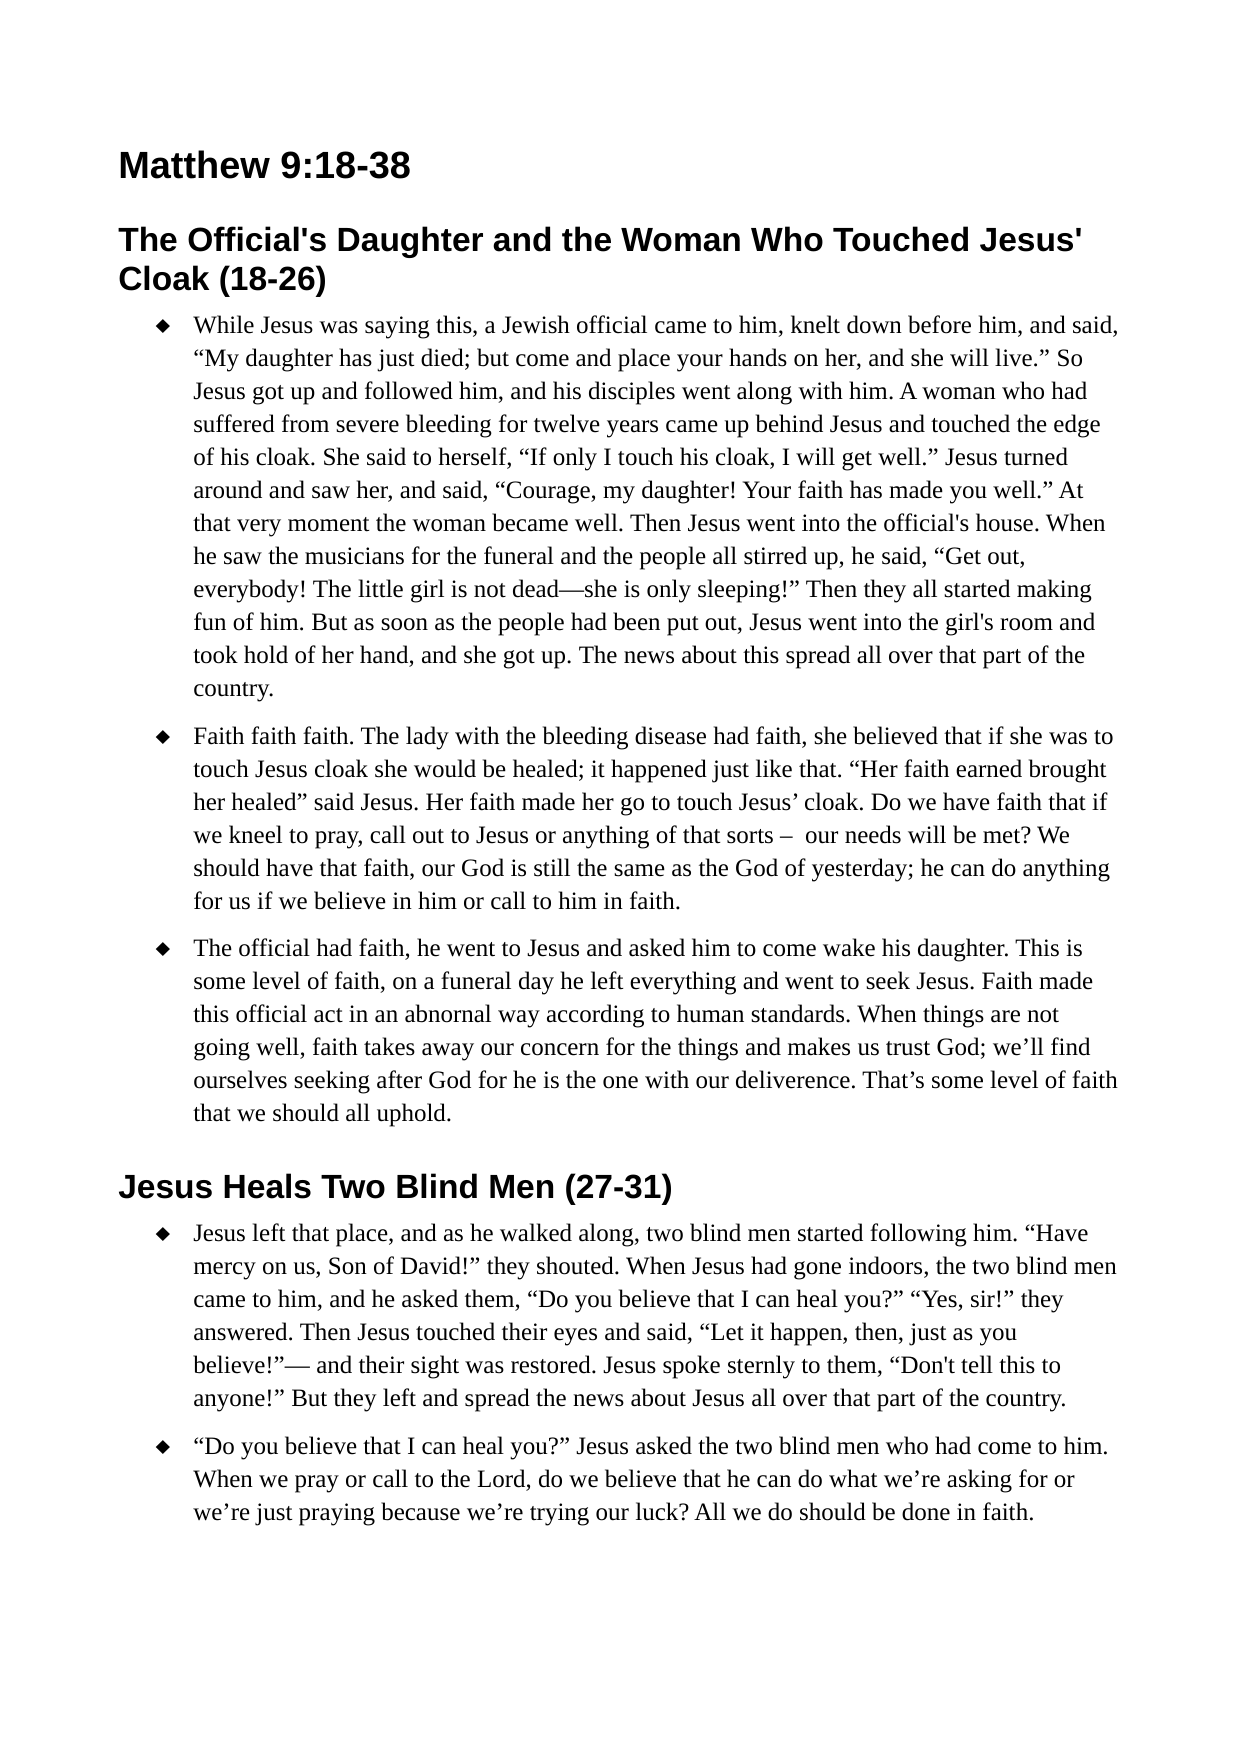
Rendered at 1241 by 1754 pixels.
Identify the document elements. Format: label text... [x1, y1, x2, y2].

subtitle The Official's Daughter and the Woman Who Touched Jesus' Cloak (18-26) [118, 220, 1122, 297]
list Faith faith faith. The lady with the bleeding disease had faith, she believed that if she was to touch Jesus cloak she would be healed; it happened just like that. “Her faith earned brought her healed” said Jesus. Her faith made her go to touch Jesus’ cloak. Do we have faith that if we kneel to pray, call out to Jesus or anything of that sorts – our needs will be met? We should have that faith, our God is still the same as the God of yesterday; he can do anything for us if we believe in him or call to him in faith. [156, 721, 1122, 914]
list While Jesus was saying this, a Jewish official came to him, knelt down before him, and said, “My daughter has just died; but come and place your hands on her, and she will live.” So Jesus got up and followed him, and his disciples went along with him. A woman who had suffered from severe bleeding for twelve years came up behind Jesus and touched the edge of his cloak. She said to herself, “If only I touch his cloak, I will get well.” Jesus turned around and saw her, and said, “Courage, my daughter! Your faith has made you well.” At that very moment the woman became well. Then Jesus went into the official's house. When he saw the musicians for the funeral and the people all stirred up, he said, “Get out, everybody! The little girl is not dead—she is only sleeping!” Then they all started making fun of him. But as soon as the people had been put out, Jesus went into the girl's room and took hold of her hand, and she got up. The news about this spread all over that part of the country. [156, 310, 1122, 702]
list Jesus left that place, and as he walked along, two blind men started following him. “Have mercy on us, Son of David!” they shouted. When Jesus had gone indoors, the two blind men came to him, and he asked them, “Do you believe that I can heal you?” “Yes, sir!” they answered. Then Jesus touched their eyes and said, “Let it happen, then, just as you believe!”— and their sight was restored. Jesus spoke sternly to them, “Don't tell this to anyone!” But they left and spread the news about Jesus all over that part of the country. [156, 1218, 1122, 1412]
list “Do you believe that I can heal you?” Jesus asked the two blind men who had come to him. When we pray or call to the Lord, do we believe that he can do what we’re asking for or we’re just praying because we’re trying our luck? All we do should be done in faith. [156, 1431, 1122, 1526]
subtitle Jesus Heals Two Blind Men (27-31) [118, 1167, 1122, 1206]
subtitle Matthew 9:18-38 [118, 143, 1122, 187]
list The official had faith, he went to Jesus and asked him to come wake his daughter. This is some level of faith, on a funeral day he left everything and went to seek Jesus. Faith made this official act in an abnornal way according to human standards. When things are not going well, faith takes away our concern for the things and makes us trust God; we’ll find ourselves seeking after God for he is the one with our deliverence. That’s some level of faith that we should all uphold. [156, 933, 1122, 1127]
